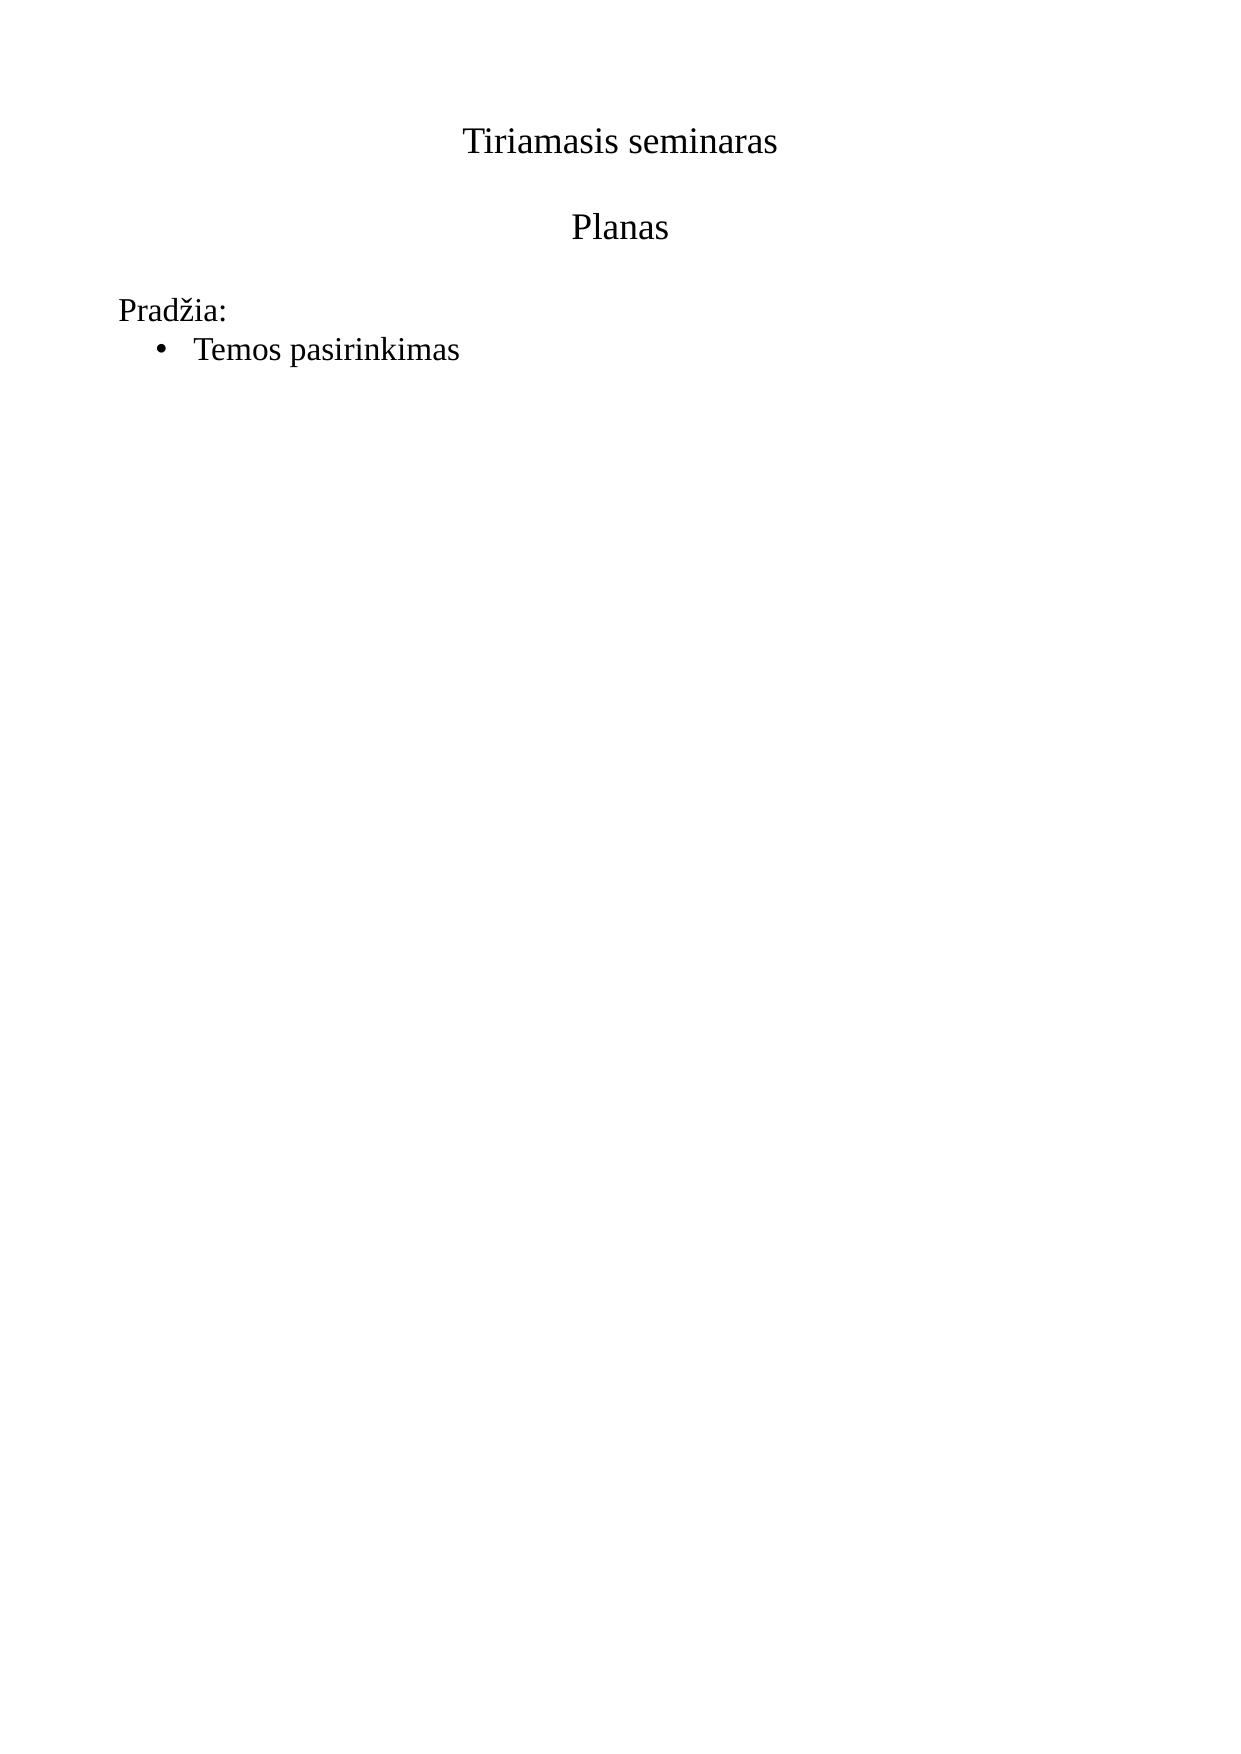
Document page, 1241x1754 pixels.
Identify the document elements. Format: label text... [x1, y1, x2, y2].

list Temos pasirinkimas [156, 329, 1122, 367]
text Pradžia: [118, 291, 1122, 329]
text Planas [118, 204, 1122, 247]
text Tiriamasis seminaras [118, 118, 1122, 161]
